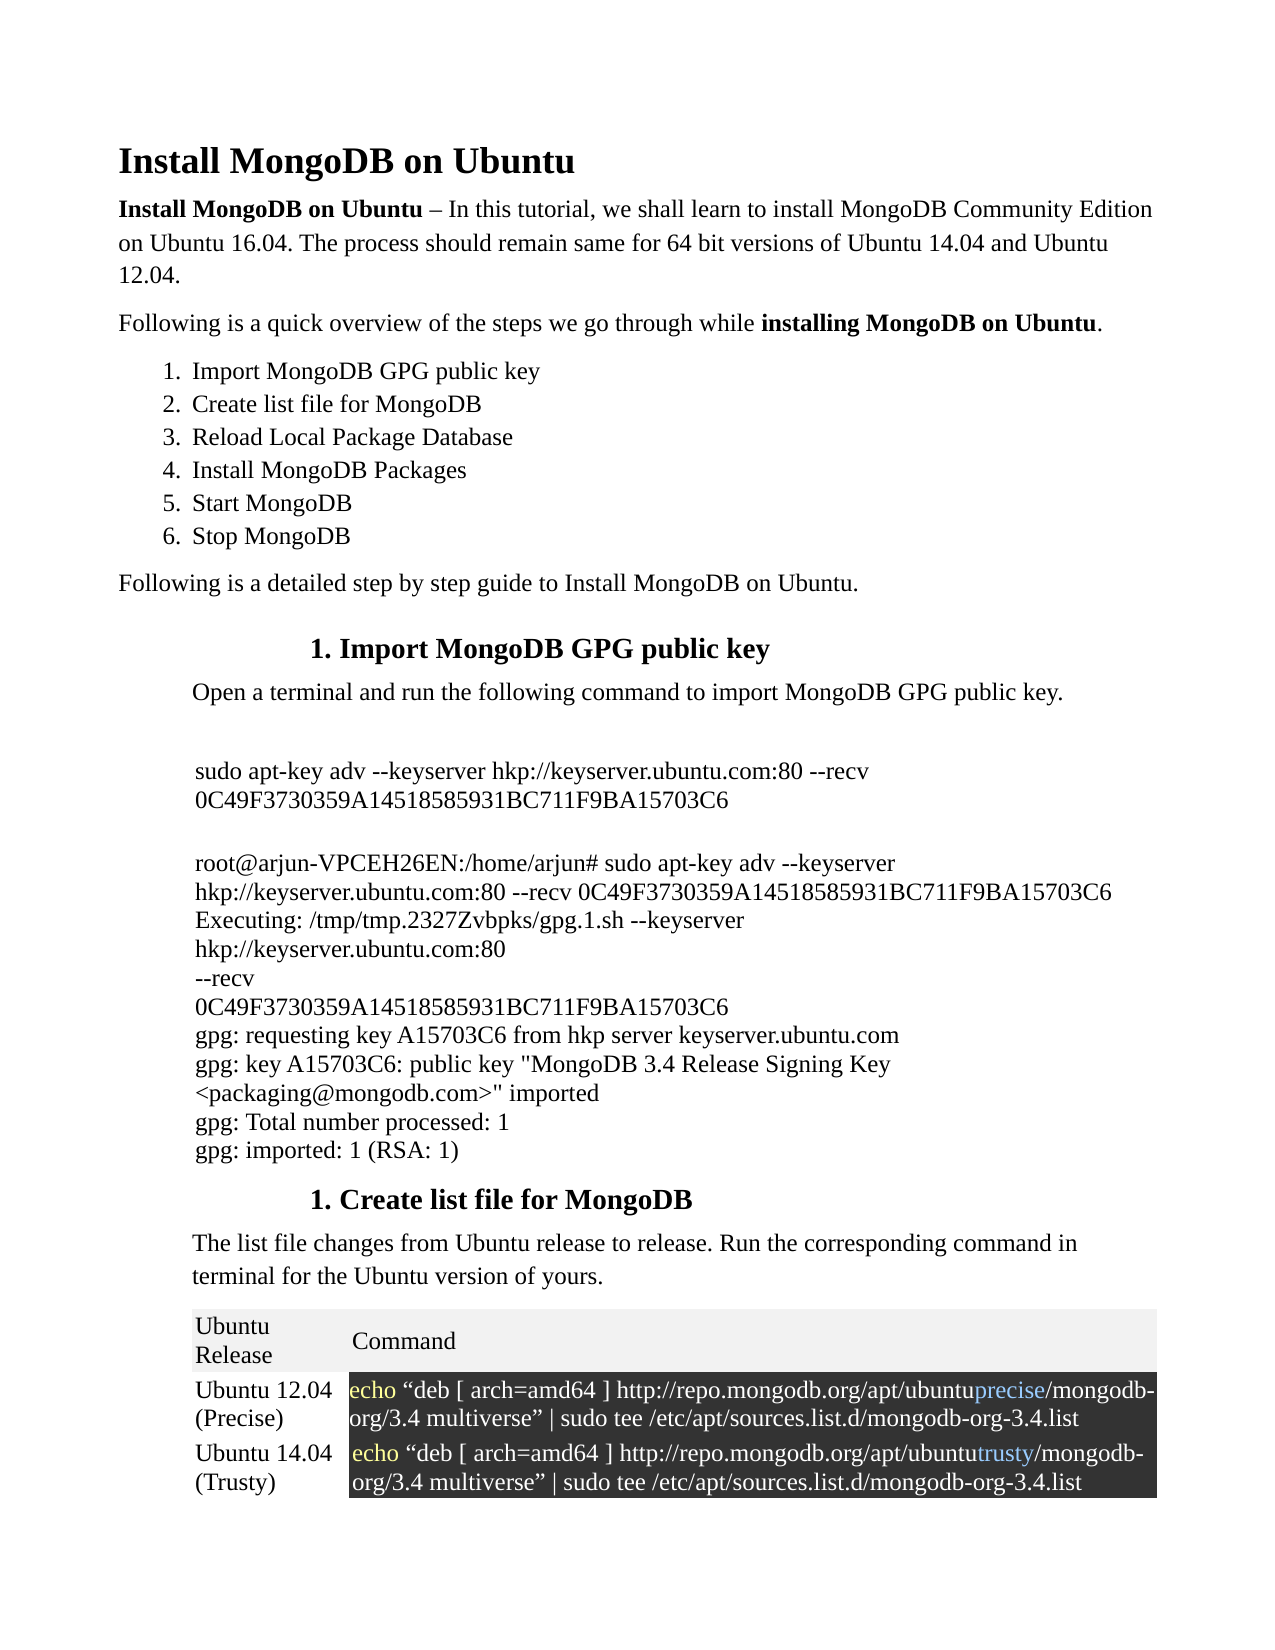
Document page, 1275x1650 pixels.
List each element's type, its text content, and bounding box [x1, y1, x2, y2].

text Install MongoDB on Ubuntu – In this tutorial, we shall learn to install MongoDB Community Edition on Ubuntu 16.04. The process should remain same for 64 bit versions of Ubuntu 14.04 and Ubuntu 12.04. [118, 194, 1157, 289]
table_header root@arjun-VPCEH26EN:/home/arjun# sudo apt-key adv --keyserver hkp://keyserver.ubuntu.com:80 --recv 0C49F3730359A14518585931BC711F9BA15703C6 Executing: /tmp/tmp.2327Zvbpks/gpg.1.sh --keyserver hkp://keyserver.ubuntu.com:80 --recv 0C49F3730359A14518585931BC711F9BA15703C6 gpg: requesting key A15703C6 from hkp server keyserver.ubuntu.com gpg: key A15703C6: public key "MongoDB 3.4 Release Signing Key <packaging@mongodb.com>" imported gpg: Total number processed: 1 gpg: imported: 1 (RSA: 1) [192, 845, 1157, 1167]
list Reload Local Package Database [162, 422, 1157, 451]
text Following is a quick overview of the steps we go through while installing MongoDB on Ubuntu. [118, 308, 1157, 337]
subtitle Import MongoDB GPG public key [309, 631, 1157, 664]
list Import MongoDB GPG public key [162, 356, 1157, 384]
table_cell echo “deb [ arch=amd64 ] http://repo.mongodb.org/apt/ubuntuprecise/mongodb-org/3.4 multiverse” | sudo tee /etc/apt/sources.list.d/mongodb-org-3.4.list [349, 1372, 1157, 1435]
table_cell echo “deb [ arch=amd64 ] http://repo.mongodb.org/apt/ubuntutrusty/mongodb-org/3.4 multiverse” | sudo tee /etc/apt/sources.list.d/mongodb-org-3.4.list [349, 1435, 1157, 1498]
table_header Command [349, 1309, 1157, 1372]
list Open a terminal and run the following command to import MongoDB GPG public key. [162, 677, 1157, 706]
subtitle Install MongoDB on Ubuntu [118, 139, 1157, 182]
list Stop MongoDB [162, 521, 1157, 550]
table_cell Ubuntu 12.04 (Precise) [192, 1372, 349, 1435]
list Install MongoDB Packages [162, 455, 1157, 484]
table_header sudo apt-key adv --keyserver hkp://keyserver.ubuntu.com:80 --recv 0C49F3730359A14518585931BC711F9BA15703C6 [192, 724, 1157, 845]
text Following is a detailed step by step guide to Install MongoDB on Ubuntu. [118, 568, 1157, 597]
subtitle Create list file for MongoDB [309, 1182, 1157, 1215]
list Create list file for MongoDB [162, 389, 1157, 418]
list The list file changes from Ubuntu release to release. Run the corresponding command in terminal for the Ubuntu version of yours. [162, 1228, 1157, 1290]
list Start MongoDB [162, 488, 1157, 517]
table_cell Ubuntu 14.04 (Trusty) [192, 1435, 349, 1498]
table_header Ubuntu Release [192, 1309, 349, 1372]
